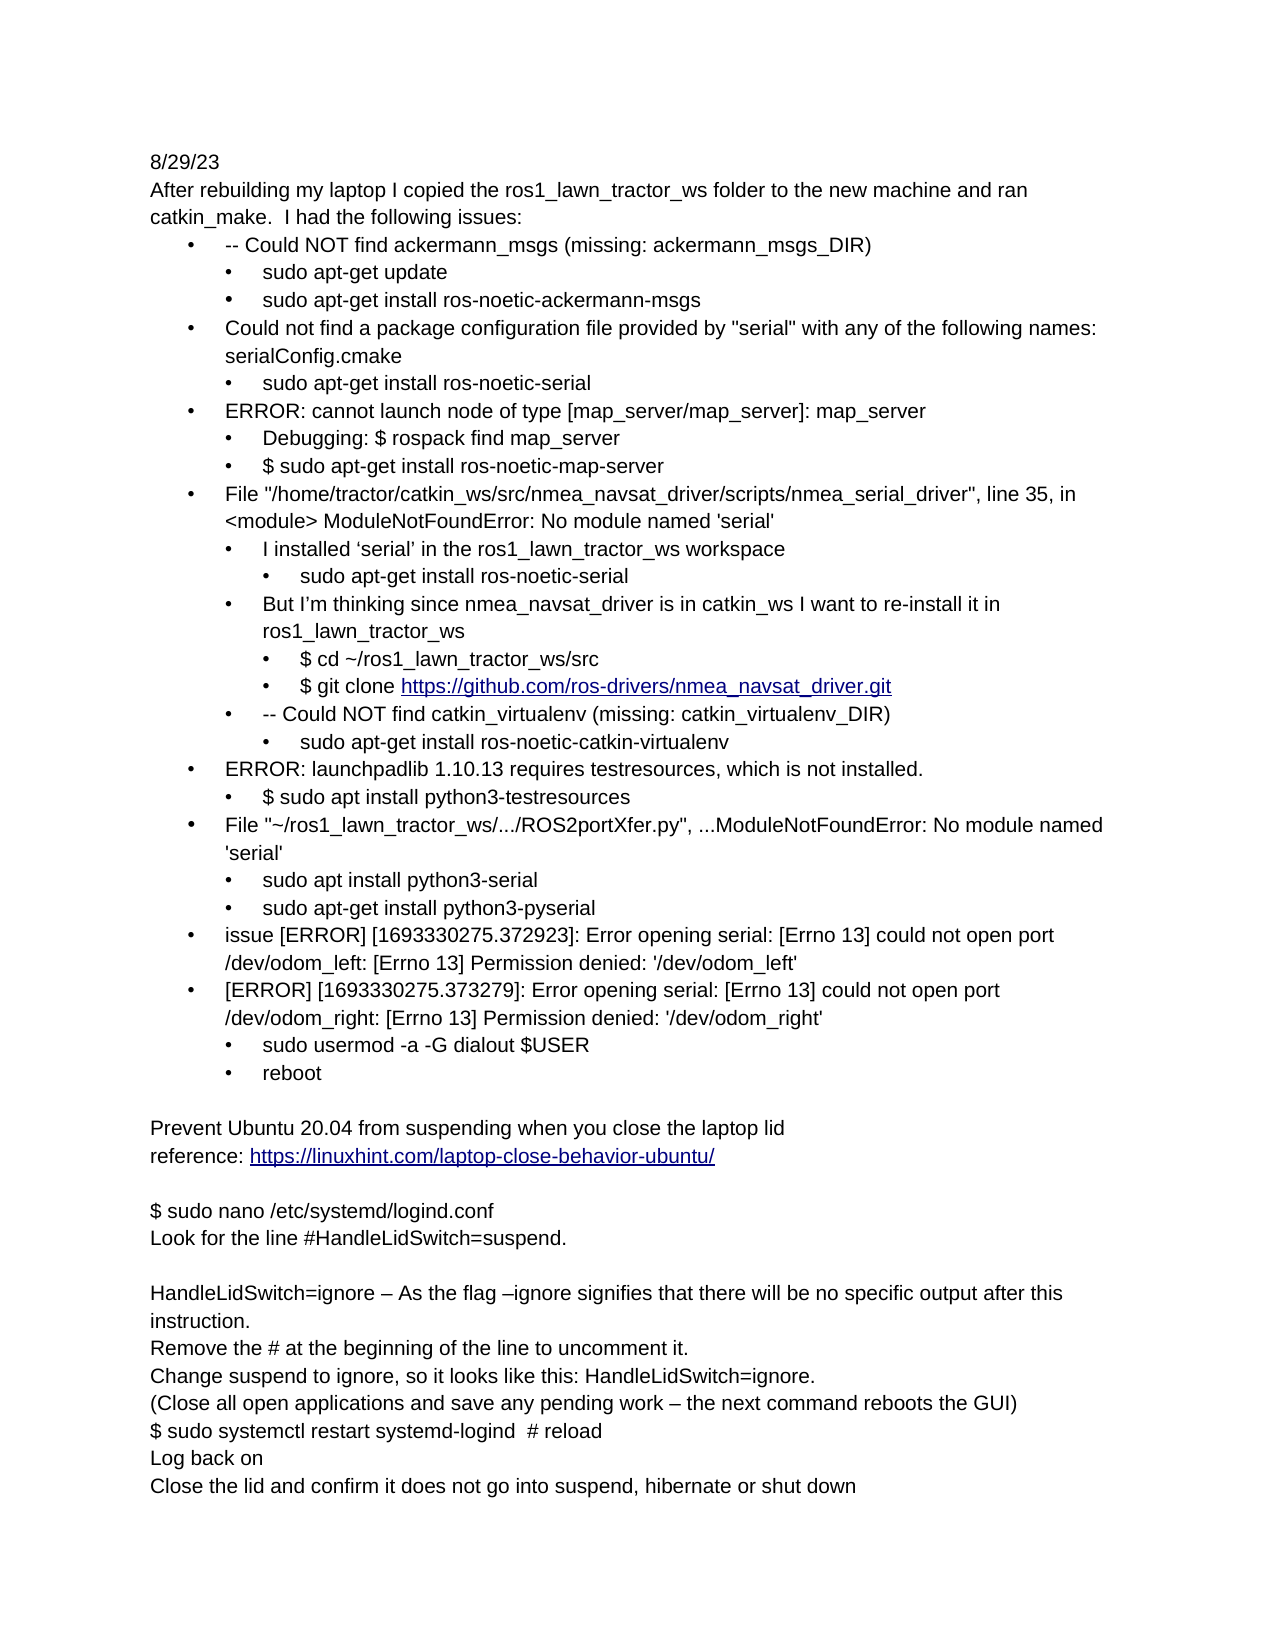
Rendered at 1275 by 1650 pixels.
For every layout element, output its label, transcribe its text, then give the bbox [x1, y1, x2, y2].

text 8/29/23 [150, 150, 1125, 174]
list Debugging: $ rospack find map_server [225, 426, 1125, 450]
list $ sudo apt install python3-testresources [225, 785, 1125, 809]
list I installed ‘serial’ in the ros1_lawn_tractor_ws workspace [225, 536, 1125, 561]
list -- Could NOT find catkin_virtualenv (missing: catkin_virtualenv_DIR) [225, 702, 1125, 726]
text Change suspend to ignore, so it looks like this: HandleLidSwitch=ignore. [150, 1363, 1125, 1387]
list Could not find a package configuration file provided by "serial" with any of the following names: serialConfig.cmake [187, 316, 1125, 367]
list sudo apt-get install ros-noetic-catkin-virtualenv [262, 729, 1125, 754]
list File "~/ros1_lawn_tractor_ws/.../ROS2portXfer.py", ...ModuleNotFoundError: No module named 'serial' [187, 812, 1125, 864]
list [ERROR] [1693330275.373279]: Error opening serial: [Errno 13] could not open port /dev/odom_right: [Errno 13] Permission denied: '/dev/odom_right' [187, 978, 1125, 1030]
text reference: https://linuxhint.com/laptop-close-behavior-ubuntu/ [150, 1143, 1125, 1167]
list sudo apt-get update [225, 260, 1125, 284]
text After rebuilding my laptop I copied the ros1_lawn_tractor_ws folder to the new machine and ran [150, 177, 1125, 201]
list reboot [225, 1061, 1125, 1085]
list $ cd ~/ros1_lawn_tractor_ws/src [262, 647, 1125, 671]
list $ git clone https://github.com/ros-drivers/nmea_navsat_driver.git [262, 674, 1125, 698]
list $ sudo apt-get install ros-noetic-map-server [225, 454, 1125, 478]
text $ sudo nano /etc/systemd/logind.conf [150, 1198, 1125, 1222]
list sudo apt-get install python3-pyserial [225, 896, 1125, 919]
text Log back on [150, 1446, 1125, 1470]
list sudo apt install python3-serial [225, 868, 1125, 892]
text Prevent Ubuntu 20.04 from suspending when you close the laptop lid [150, 1116, 1125, 1140]
text catkin_make. I had the following issues: [150, 205, 1125, 229]
list sudo apt-get install ros-noetic-ackermann-msgs [225, 288, 1125, 312]
text HandleLidSwitch=ignore – As the flag –ignore signifies that there will be no specific output after this instruction. [150, 1281, 1125, 1332]
list issue [ERROR] [1693330275.372923]: Error opening serial: [Errno 13] could not open port /dev/odom_left: [Errno 13] Permission denied: '/dev/odom_left' [187, 923, 1125, 975]
list ERROR: launchpadlib 1.10.13 requires testresources, which is not installed. [187, 757, 1125, 781]
text $ sudo systemctl restart systemd-logind # reload [150, 1418, 1125, 1442]
text Close the lid and confirm it does not go into suspend, hibernate or shut down [150, 1473, 1125, 1497]
list ERROR: cannot launch node of type [map_server/map_server]: map_server [187, 398, 1125, 423]
text (Close all open applications and save any pending work – the next command reboots the GUI) [150, 1391, 1125, 1415]
list File "/home/tractor/catkin_ws/src/nmea_navsat_driver/scripts/nmea_serial_driver", line 35, in <module> ModuleNotFoundError: No module named 'serial' [187, 481, 1125, 533]
list sudo usermod -a -G dialout $USER [225, 1033, 1125, 1057]
list But I’m thinking since nmea_navsat_driver is in catkin_ws I want to re-install it in ros1_lawn_tractor_ws [225, 592, 1125, 643]
list sudo apt-get install ros-noetic-serial [262, 564, 1125, 588]
list -- Could NOT find ackermann_msgs (missing: ackermann_msgs_DIR) [187, 232, 1125, 257]
text Remove the # at the beginning of the line to uncomment it. [150, 1336, 1125, 1360]
list sudo apt-get install ros-noetic-serial [225, 371, 1125, 395]
text Look for the line #HandleLidSwitch=suspend. [150, 1226, 1125, 1250]
